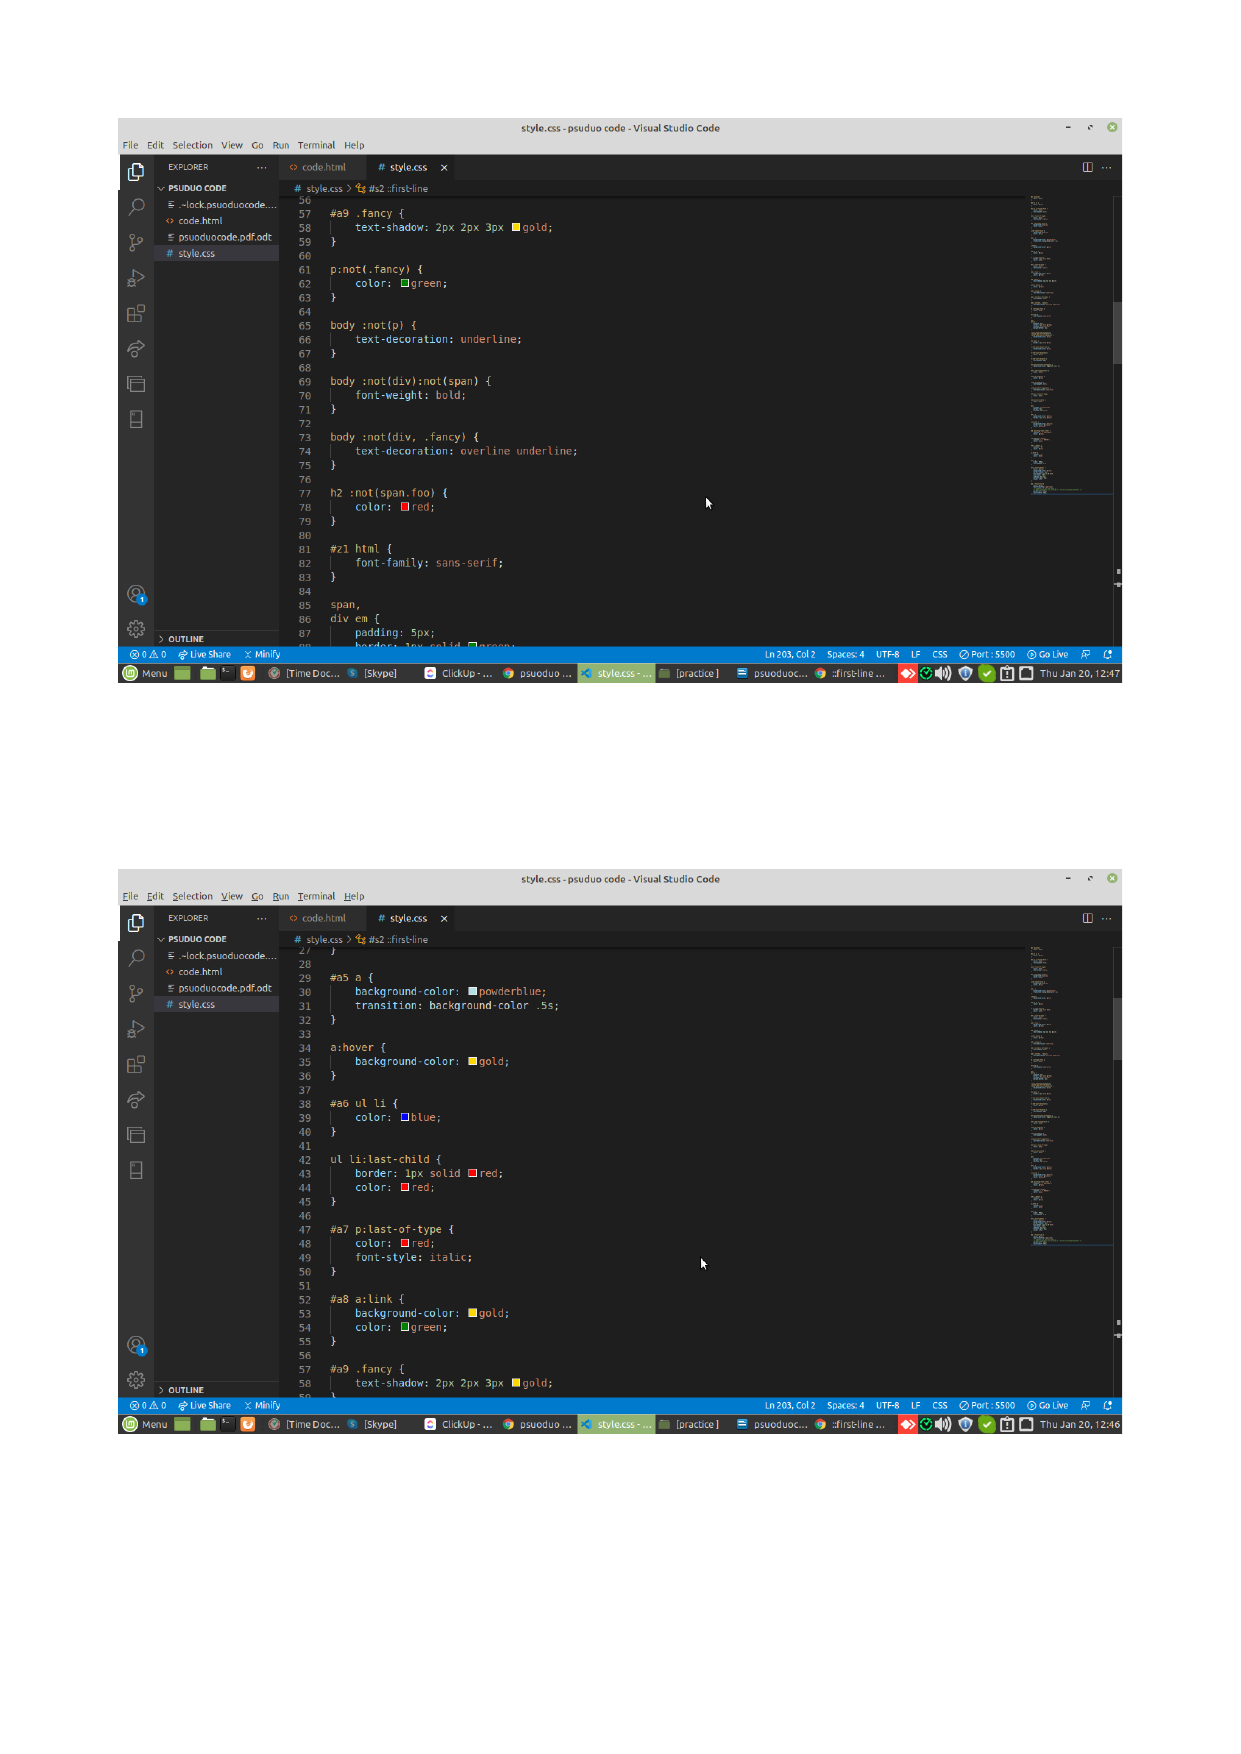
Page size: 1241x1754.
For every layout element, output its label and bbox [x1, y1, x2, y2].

picture [118, 118, 1123, 683]
picture [118, 869, 1123, 1434]
